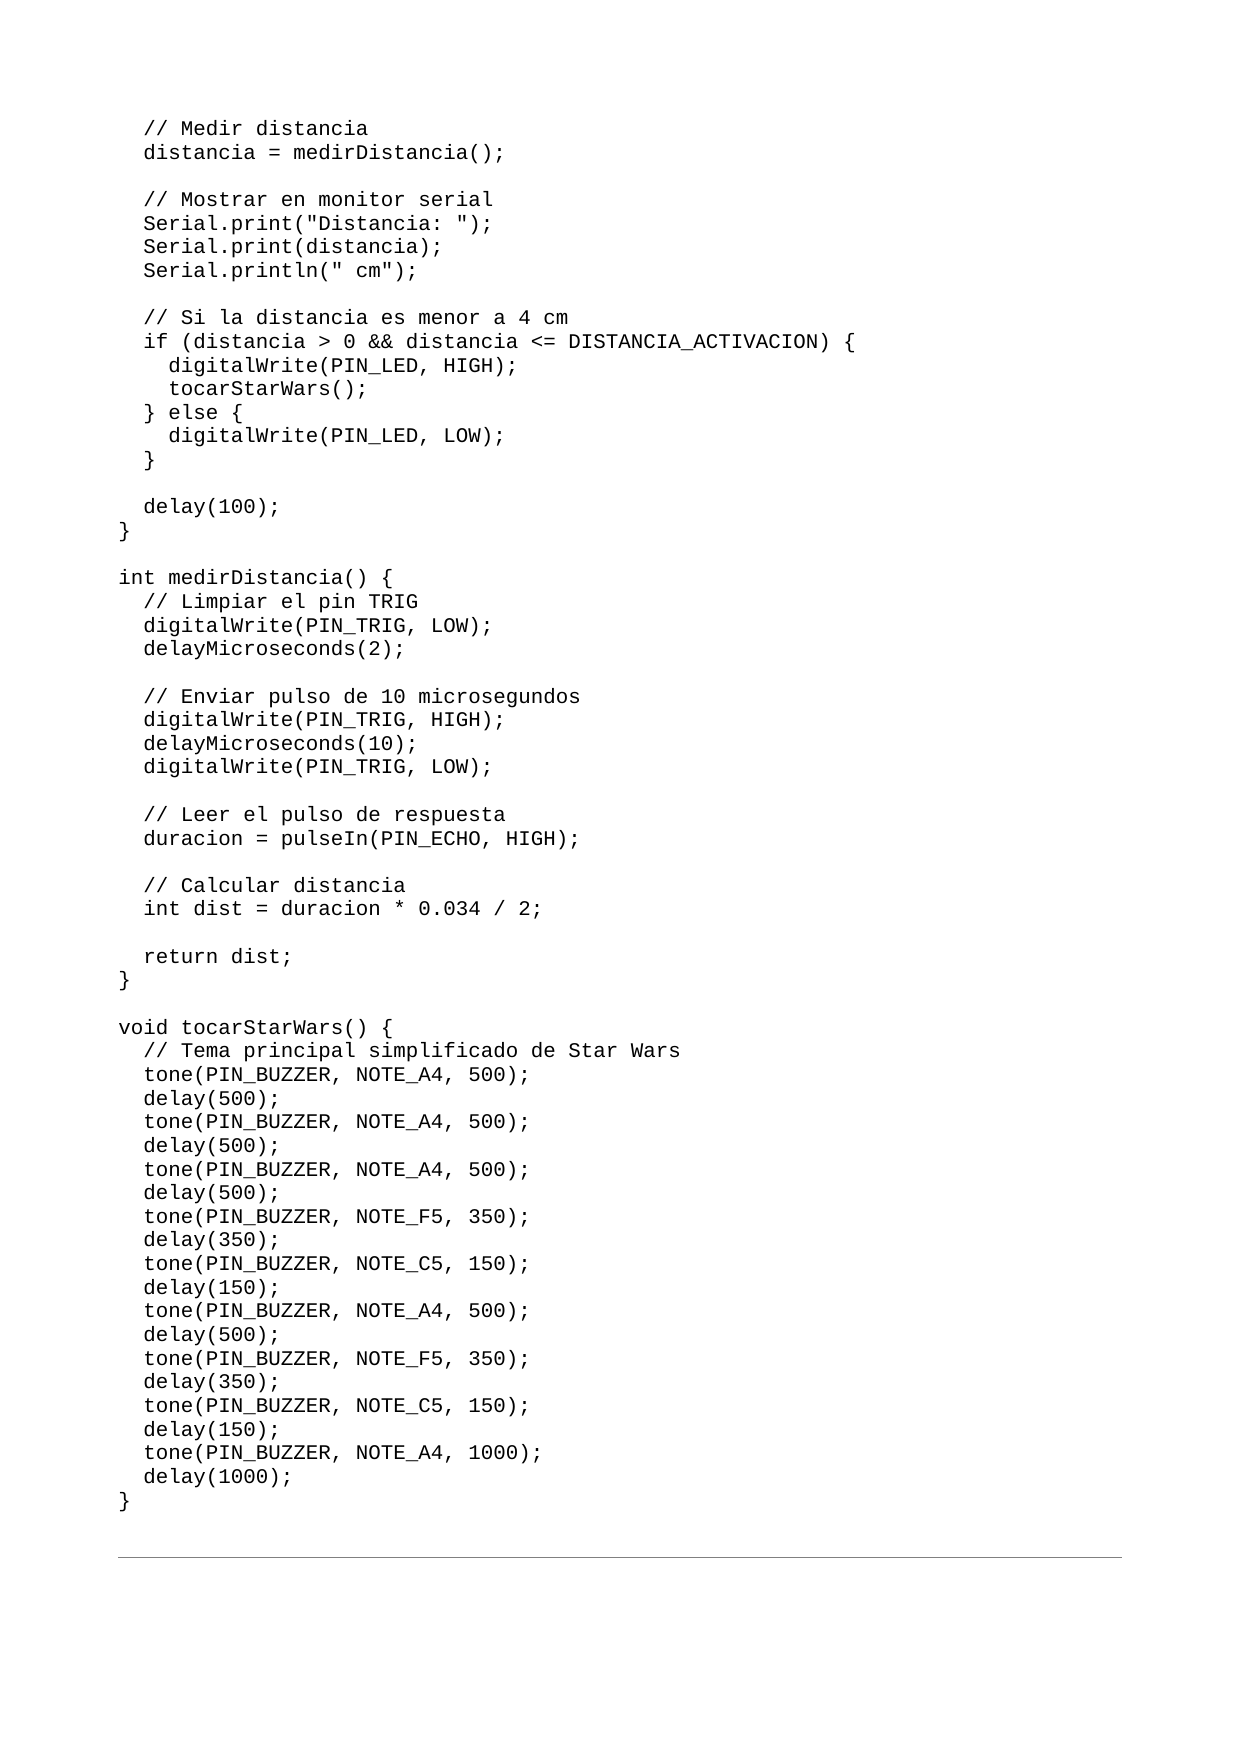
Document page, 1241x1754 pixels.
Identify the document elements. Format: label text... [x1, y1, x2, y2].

text // Limpiar el pin TRIG [118, 591, 1122, 615]
text Serial.print("Distancia: "); [118, 213, 1122, 236]
text delay(500); [118, 1088, 1122, 1111]
text digitalWrite(PIN_TRIG, HIGH); [118, 709, 1122, 733]
text digitalWrite(PIN_LED, HIGH); [118, 354, 1122, 378]
text delay(150); [118, 1277, 1122, 1300]
text return dist; [118, 946, 1122, 969]
text delay(1000); [118, 1466, 1122, 1489]
text tone(PIN_BUZZER, NOTE_A4, 500); [118, 1111, 1122, 1135]
text tone(PIN_BUZZER, NOTE_A4, 500); [118, 1064, 1122, 1088]
text } [118, 520, 1122, 544]
text // Leer el pulso de respuesta [118, 804, 1122, 827]
text delayMicroseconds(10); [118, 733, 1122, 757]
text tone(PIN_BUZZER, NOTE_C5, 150); [118, 1395, 1122, 1419]
text } [118, 1489, 1122, 1513]
text tone(PIN_BUZZER, NOTE_C5, 150); [118, 1253, 1122, 1277]
text tone(PIN_BUZZER, NOTE_F5, 350); [118, 1206, 1122, 1229]
text tone(PIN_BUZZER, NOTE_A4, 500); [118, 1158, 1122, 1182]
text delay(350); [118, 1371, 1122, 1395]
text // Calcular distancia [118, 875, 1122, 898]
text tone(PIN_BUZZER, NOTE_A4, 500); [118, 1300, 1122, 1324]
text delayMicroseconds(2); [118, 638, 1122, 662]
text digitalWrite(PIN_TRIG, LOW); [118, 615, 1122, 638]
text // Medir distancia [118, 118, 1122, 142]
text void tocarStarWars() { [118, 1017, 1122, 1040]
text // Tema principal simplificado de Star Wars [118, 1040, 1122, 1064]
text tone(PIN_BUZZER, NOTE_A4, 1000); [118, 1442, 1122, 1466]
text duracion = pulseIn(PIN_ECHO, HIGH); [118, 827, 1122, 851]
text delay(500); [118, 1135, 1122, 1158]
text // Si la distancia es menor a 4 cm [118, 307, 1122, 331]
text tocarStarWars(); [118, 378, 1122, 402]
text Serial.print(distancia); [118, 236, 1122, 260]
text int dist = duracion * 0.034 / 2; [118, 898, 1122, 922]
text delay(100); [118, 496, 1122, 520]
text tone(PIN_BUZZER, NOTE_F5, 350); [118, 1348, 1122, 1371]
text if (distancia > 0 && distancia <= DISTANCIA_ACTIVACION) { [118, 331, 1122, 354]
text digitalWrite(PIN_TRIG, LOW); [118, 757, 1122, 780]
text } [118, 449, 1122, 473]
text delay(150); [118, 1419, 1122, 1442]
text // Enviar pulso de 10 microsegundos [118, 686, 1122, 709]
text int medirDistancia() { [118, 567, 1122, 591]
text } [118, 969, 1122, 993]
text // Mostrar en monitor serial [118, 189, 1122, 213]
text Serial.println(" cm"); [118, 260, 1122, 284]
text delay(500); [118, 1182, 1122, 1206]
text delay(500); [118, 1324, 1122, 1348]
text digitalWrite(PIN_LED, LOW); [118, 426, 1122, 449]
text } else { [118, 402, 1122, 426]
text delay(350); [118, 1229, 1122, 1253]
text distancia = medirDistancia(); [118, 142, 1122, 165]
